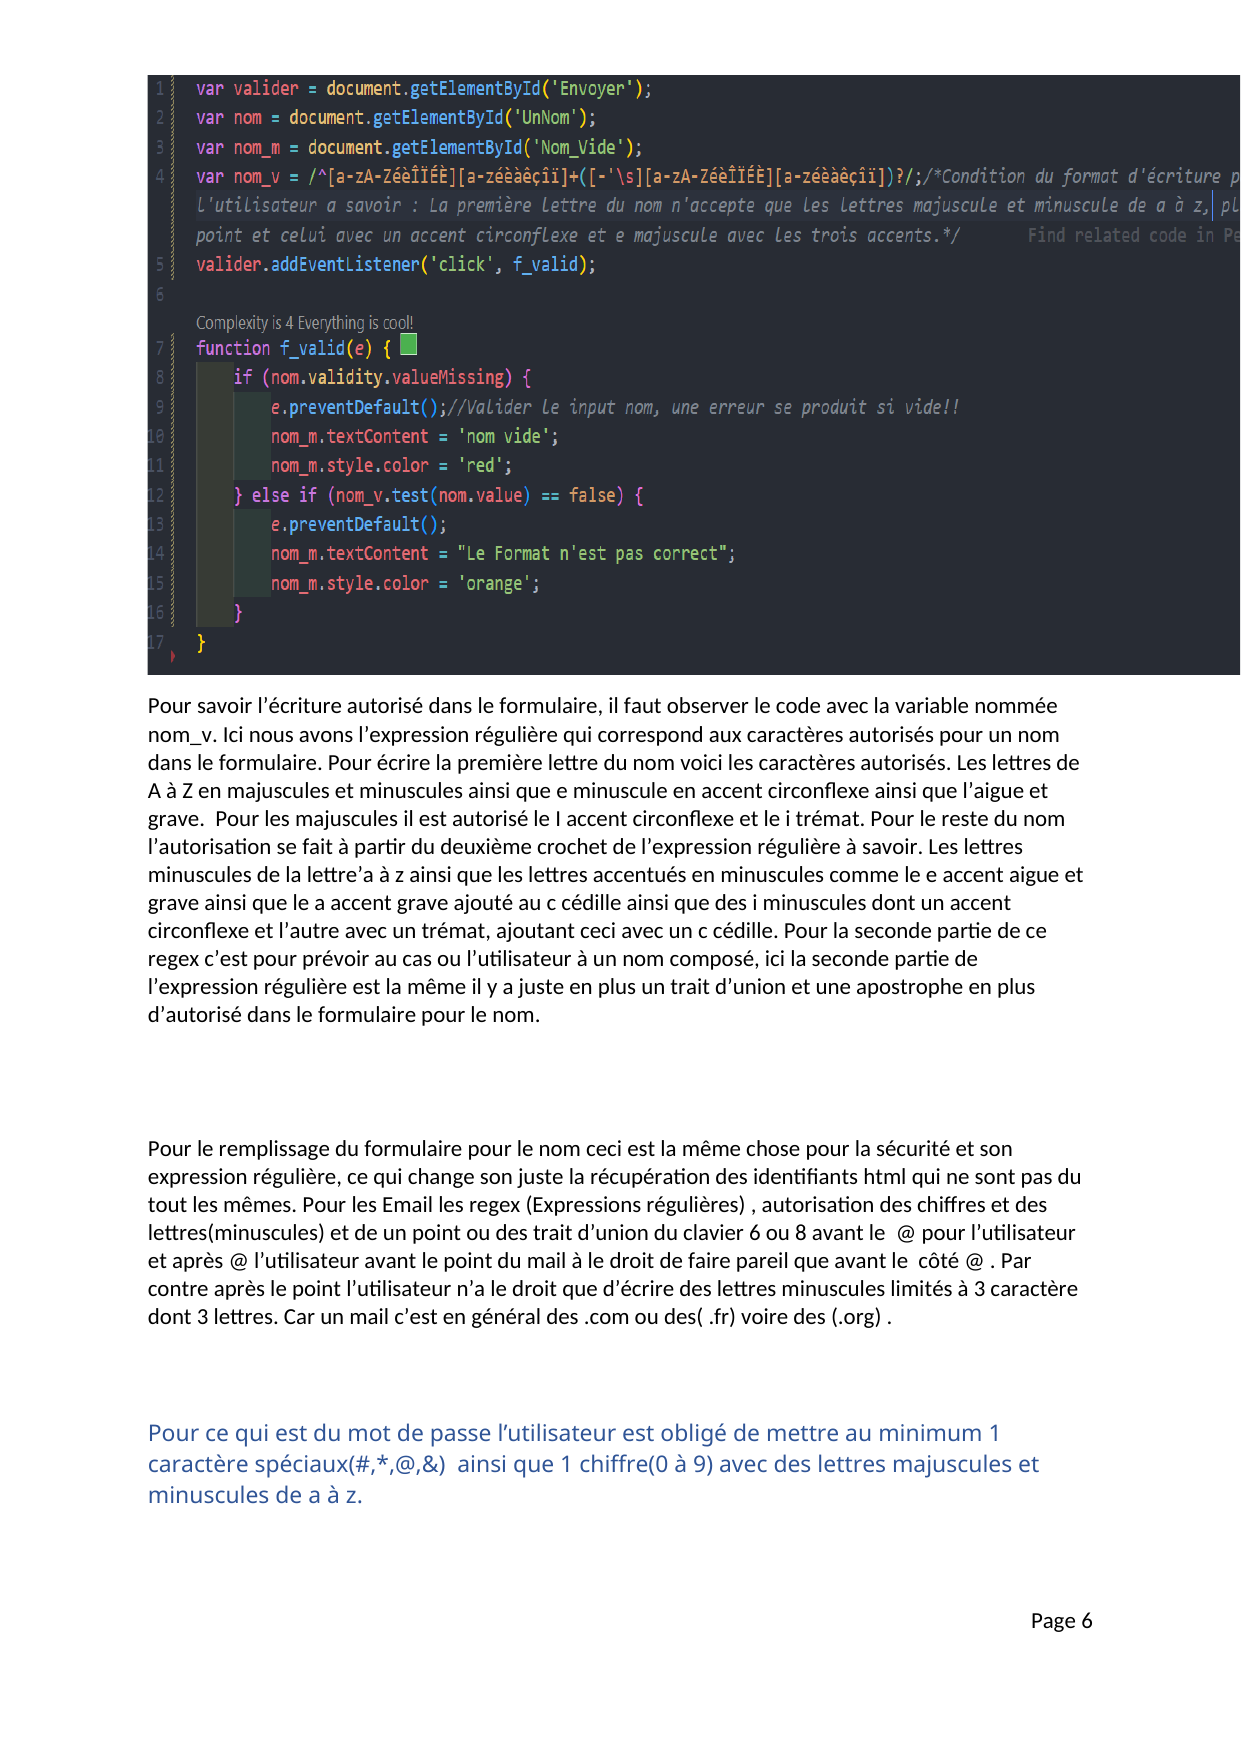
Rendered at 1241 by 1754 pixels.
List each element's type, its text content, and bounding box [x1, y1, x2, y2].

text Pour le remplissage du formulaire pour le nom ceci est la même chose pour la sécurité et son expression régulière, ce qui change son juste la récupération des identifiants html qui ne sont pas du tout les mêmes. Pour les Email les regex (Expressions régulières) , autorisation des chiffres et des lettres(minuscules) et de un point ou des trait d’union du clavier 6 ou 8 avant le @ pour l’utilisateur et après @ l’utilisateur avant le point du mail à le droit de faire pareil que avant le côté @ . Par contre après le point l’utilisateur n’a le droit que d’écrire des lettres minuscules limités à 3 caractère dont 3 lettres. Car un mail c’est en général des .com ou des( .fr) voire des (.org) . [148, 1134, 1093, 1330]
subtitle Pour ce qui est du mot de passe l’utilisateur est obligé de mettre au minimum 1 caractère spéciaux(#,*,@,&) ainsi que 1 chiffre(0 à 9) avec des lettres majuscules et minuscules de a à z. [148, 1416, 1093, 1510]
text Pour savoir l’écriture autorisé dans le formulaire, il faut observer le code avec la variable nommée nom_v. Ici nous avons l’expression régulière qui correspond aux caractères autorisés pour un nom dans le formulaire. Pour écrire la première lettre du nom voici les caractères autorisés. Les lettres de A à Z en majuscules et minuscules ainsi que e minuscule en accent circonflexe ainsi que l’aigue et grave. Pour les majuscules il est autorisé le I accent circonflexe et le i trémat. Pour le reste du nom l’autorisation se fait à partir du deuxième crochet de l’expression régulière à savoir. Les lettres minuscules de la lettre’a à z ainsi que les lettres accentués en minuscules comme le e accent aigue et grave ainsi que le a accent grave ajouté au c cédille ainsi que des i minuscules dont un accent circonflexe et l’autre avec un trémat, ajoutant ceci avec un c cédille. Pour la seconde partie de ce regex c’est pour prévoir au cas ou l’utilisateur à un nom composé, ici la seconde partie de l’expression régulière est la même il y a juste en plus un trait d’union et une apostrophe en plus d’autorisé dans le formulaire pour le nom. [148, 692, 1093, 1028]
